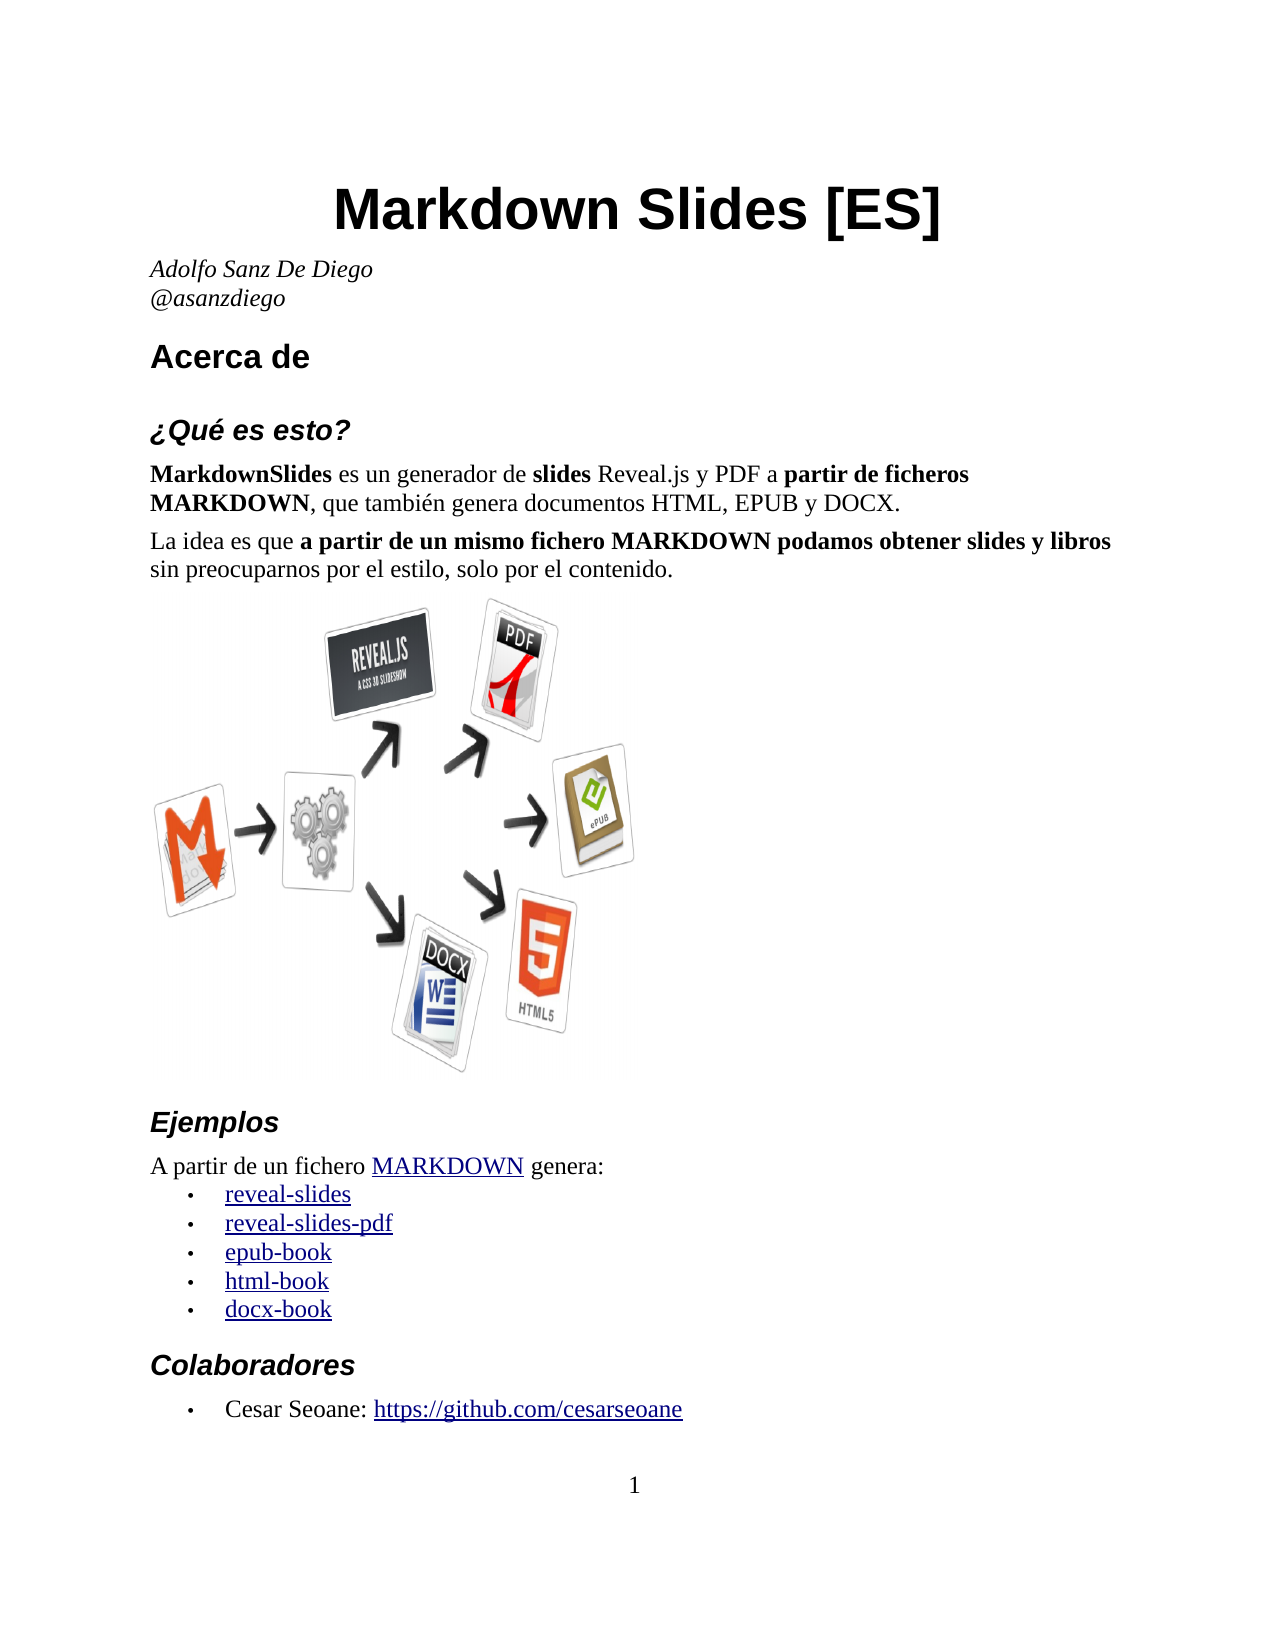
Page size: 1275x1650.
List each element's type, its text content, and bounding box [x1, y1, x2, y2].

subtitle Acerca de [150, 337, 1125, 376]
subtitle Colaboradores [150, 1348, 1125, 1382]
text @asanzdiego [150, 283, 1125, 312]
title Markdown Slides [ES] [150, 175, 1125, 242]
list Cesar Seoane: https://github.com/cesarseoane [187, 1394, 1125, 1423]
text MarkdownSlides es un generador de slides Reveal.js y PDF a partir de ficheros MARKDOWN, que también genera documentos HTML, EPUB y DOCX. [150, 459, 1125, 517]
list docx-book [187, 1294, 1125, 1323]
picture [150, 592, 638, 1080]
text La idea es que a partir de un mismo fichero MARKDOWN podamos obtener slides y libros sin preocuparnos por el estilo, solo por el contenido. [150, 526, 1125, 583]
subtitle ¿Qué es esto? [150, 413, 1125, 447]
subtitle Ejemplos [150, 1105, 1125, 1138]
list html-book [187, 1266, 1125, 1294]
list epub-book [187, 1237, 1125, 1266]
text A partir de un fichero MARKDOWN genera: [150, 1151, 1125, 1179]
list reveal-slides-pdf [187, 1208, 1125, 1237]
text Adolfo Sanz De Diego [150, 254, 1125, 283]
list reveal-slides [187, 1179, 1125, 1208]
